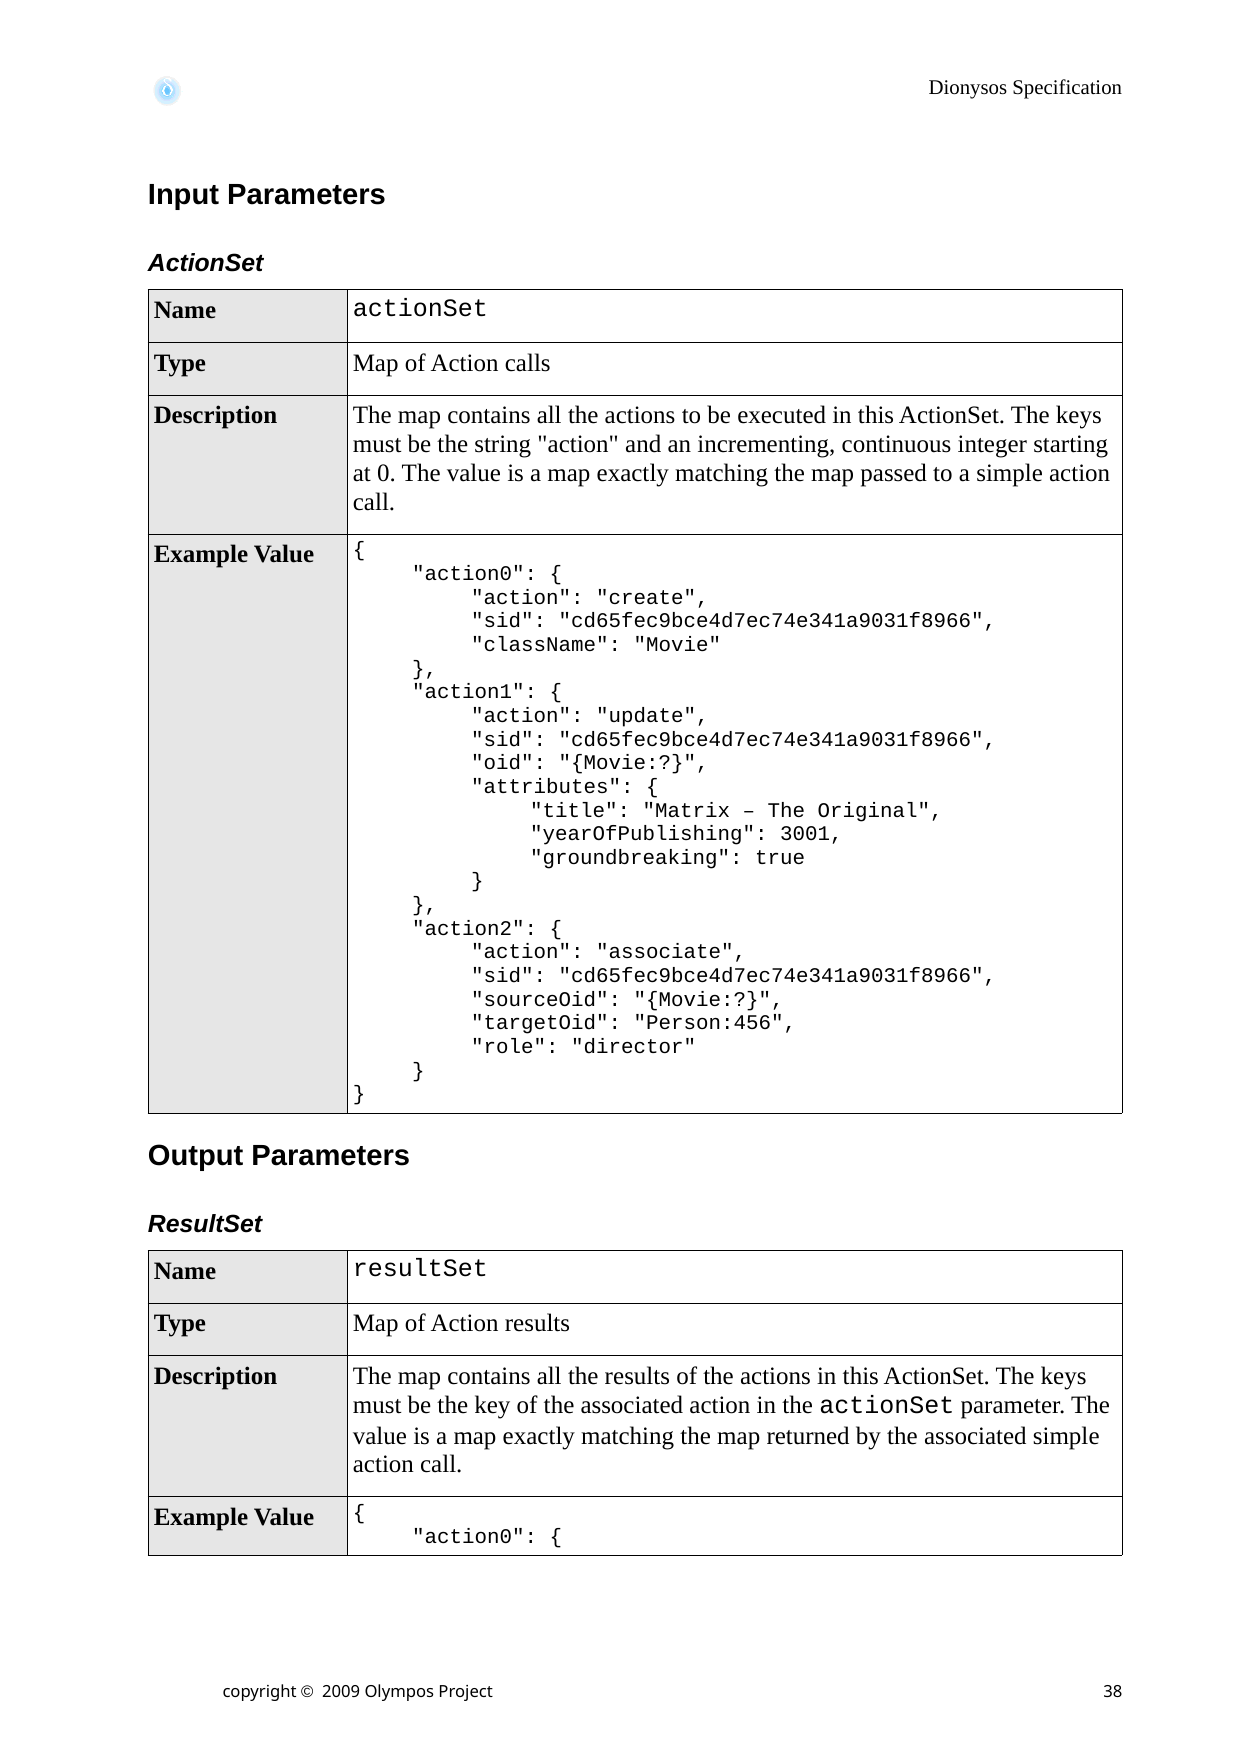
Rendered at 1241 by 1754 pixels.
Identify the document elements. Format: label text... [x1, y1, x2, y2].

text ResultSet [148, 1209, 1122, 1237]
text Output Parameters [148, 1138, 1122, 1171]
table_cell Map of Action results [348, 1304, 1122, 1355]
table_cell Description [149, 1356, 347, 1496]
table_cell Example Value [149, 535, 347, 1113]
picture [152, 75, 184, 106]
table_cell Description [149, 396, 347, 534]
table_header Name [149, 290, 347, 342]
table_cell Type [149, 1304, 347, 1355]
text Input Parameters [148, 177, 1122, 211]
text ActionSet [148, 248, 1122, 277]
table_cell Map of Action calls [348, 343, 1122, 395]
table_cell Type [149, 343, 347, 395]
table_header resultSet [348, 1251, 1122, 1303]
table_cell { "action0": { [348, 1497, 1122, 1555]
table_cell The map contains all the actions to be executed in this ActionSet. The keys must be the string "action" and an incrementing, continuous integer starting at 0. The value is a map exactly matching the map passed to a simple action call. [348, 396, 1122, 534]
table_cell { "action0": { "action": "create", "sid": "cd65fec9bce4d7ec74e341a9031f8966", "className": "Movie" }, "action1": { "action": "update", "sid": "cd65fec9bce4d7ec74e341a9031f8966", "oid": "{Movie:?}", "attributes": { "title": "Matrix – The Original", "yearOfPublishing": 3001, "groundbreaking": true } }, "action2": { "action": "associate", "sid": "cd65fec9bce4d7ec74e341a9031f8966", "sourceOid": "{Movie:?}", "targetOid": "Person:456", "role": "director" } } [348, 535, 1122, 1113]
table_cell Example Value [149, 1497, 347, 1555]
table_cell The map contains all the results of the actions in this ActionSet. The keys must be the key of the associated action in the actionSet parameter. The value is a map exactly matching the map returned by the associated simple action call. [348, 1356, 1122, 1496]
table_header actionSet [348, 290, 1122, 342]
table_header Name [149, 1251, 347, 1303]
